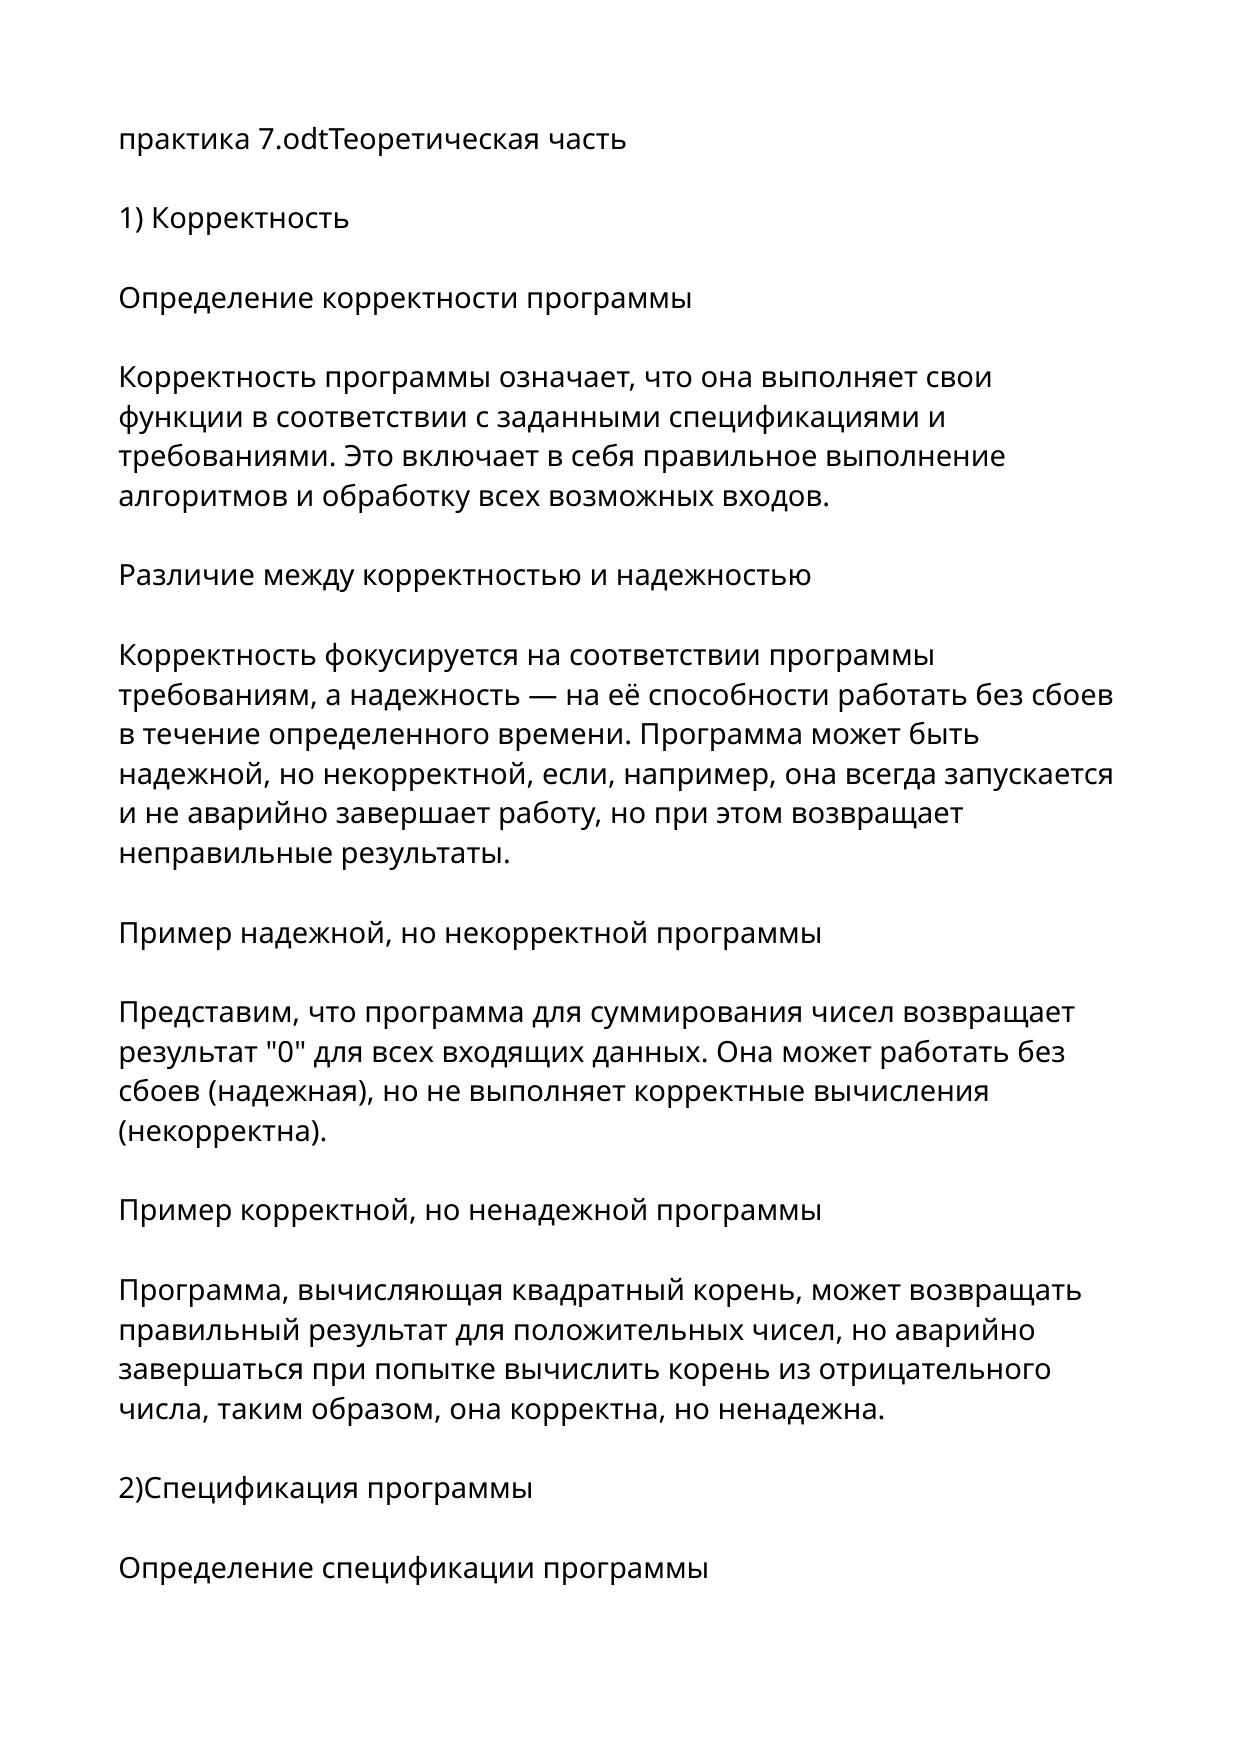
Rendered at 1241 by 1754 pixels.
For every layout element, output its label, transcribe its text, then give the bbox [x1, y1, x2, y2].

text 1) Корректность [118, 197, 1122, 237]
text практика 7.odtТеоретическая часть [118, 118, 1122, 158]
text Пример корректной, но ненадежной программы [118, 1190, 1122, 1229]
text 2)Спецификация программы [118, 1467, 1122, 1507]
text Представим, что программа для суммирования чисел возвращает результат "0" для всех входящих данных. Она может работать без сбоев (надежная), но не выполняет корректные вычисления (некорректна). [118, 991, 1122, 1150]
text Корректность фокусируется на соответствии программы требованиям, а надежность — на её способности работать без сбоев в течение определенного времени. Программа может быть надежной, но некорректной, если, например, она всегда запускается и не аварийно завершает работу, но при этом возвращает неправильные результаты. [118, 634, 1122, 872]
text Определение спецификации программы [118, 1547, 1122, 1587]
text Программа, вычисляющая квадратный корень, может возвращать правильный результат для положительных чисел, но аварийно завершаться при попытке вычислить корень из отрицательного числа, таким образом, она корректна, но ненадежна. [118, 1269, 1122, 1428]
text Пример надежной, но некорректной программы [118, 912, 1122, 952]
text Различие между корректностью и надежностью [118, 555, 1122, 594]
text Определение корректности программы [118, 277, 1122, 317]
text Корректность программы означает, что она выполняет свои функции в соответствии с заданными спецификациями и требованиями. Это включает в себя правильное выполнение алгоритмов и обработку всех возможных входов. [118, 356, 1122, 515]
